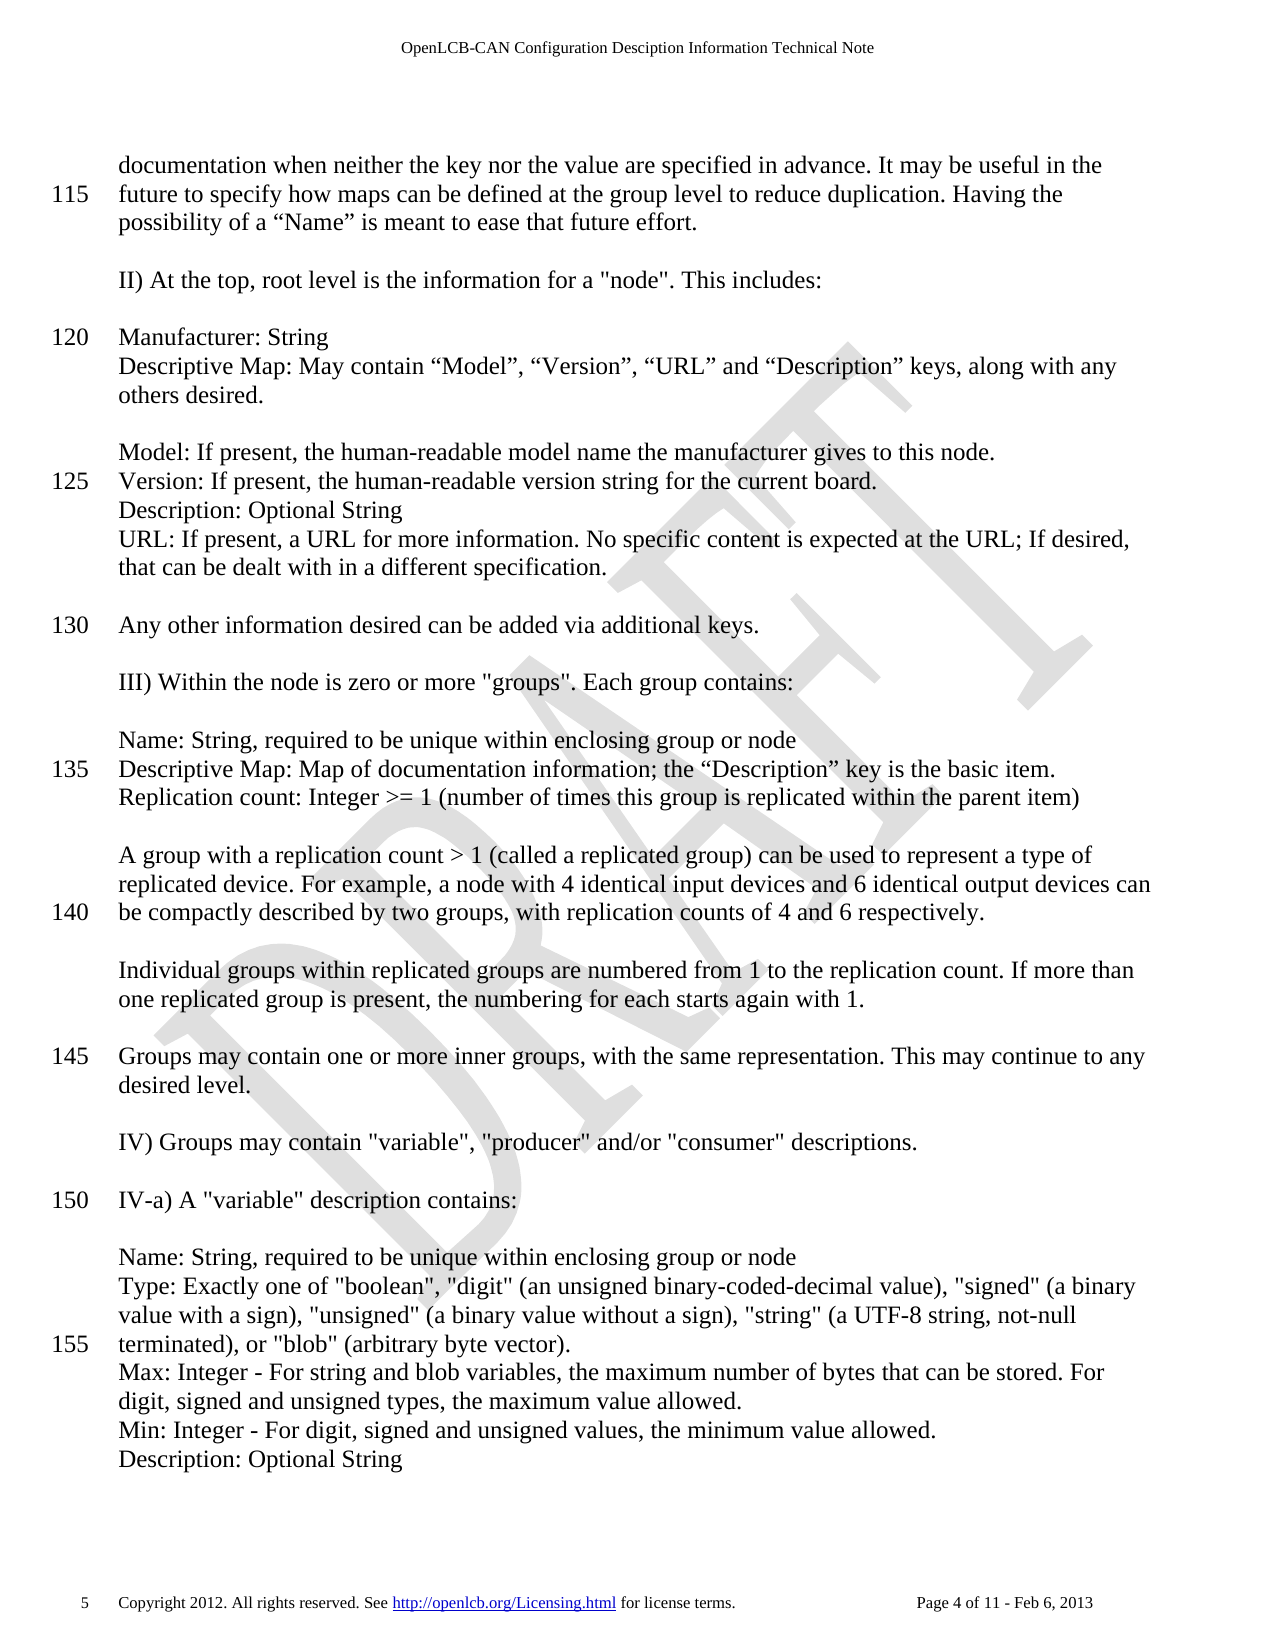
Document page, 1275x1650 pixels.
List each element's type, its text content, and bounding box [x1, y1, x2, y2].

text Any other information desired can be added via additional keys. [1014, 610, 1157, 639]
text [899, 495, 1157, 524]
text Min: Integer - For digit, signed and unsigned values, the minimum value allowed. [118, 1415, 1157, 1444]
text A group with a replication count > 1 (called a replicated group) can be used to represent a type of replicated device. For example, a node with 4 identical input devices and 6 identical output devices can be compactly described by two groups, with replication counts of 4 and 6 respectively. [367, 840, 515, 926]
text Model: If present, the human-readable model name the manufacturer gives to this node. [763, 437, 827, 466]
text Version: If present, the human-readable version string for the current board. [870, 466, 1157, 495]
text Replication count: Integer >= 1 (number of times this group is replicated within the parent item) [118, 782, 602, 811]
text Description: Optional String [118, 1444, 1157, 1472]
text IV-a) A "variable" description contains: [118, 1185, 367, 1214]
text IV-a) A "variable" description contains: [381, 1185, 494, 1214]
text A group with a replication count > 1 (called a replicated group) can be used to represent a type of replicated device. For example, a node with 4 identical input devices and 6 identical output devices can be compactly described by two groups, with replication counts of 4 and 6 respectively. [495, 840, 681, 926]
text Groups may contain one or more inner groups, with the same representation. This may continue to any desired level. [441, 1041, 562, 1099]
text Individual groups within replicated groups are numbered from 1 to the replication count. If more than one replicated group is present, the numbering for each starts again with 1. [331, 955, 475, 1012]
text Model: If present, the human-readable model name the manufacturer gives to this node. [841, 437, 1157, 466]
text Name: String, required to be unique within enclosing group or node [828, 725, 1157, 754]
text URL: If present, a URL for more information. No specific content is expected at the URL; If desired, that can be dealt with in a different specification. [928, 524, 1157, 581]
text Replication count: Integer >= 1 (number of times this group is replicated within the parent item) [885, 782, 1157, 811]
text Descriptive Map: May contain “Model”, “Version”, “URL” and “Description” keys, along with any others desired. [859, 351, 1157, 409]
text [773, 495, 885, 524]
text Replication count: Integer >= 1 (number of times this group is replicated within the parent item) [718, 782, 871, 811]
text Descriptive Map: May contain “Model”, “Version”, “URL” and “Description” keys, along with any others desired. [818, 374, 899, 409]
text URL: If present, a URL for more information. No specific content is expected at the URL; If desired, that can be dealt with in a different specification. [665, 524, 942, 581]
text Replication count: Integer >= 1 (number of times this group is replicated within the parent item) [602, 782, 701, 811]
text A group with a replication count > 1 (called a replicated group) can be used to represent a type of replicated device. For example, a node with 4 identical input devices and 6 identical output devices can be compactly described by two groups, with replication counts of 4 and 6 respectively. [670, 840, 1157, 926]
text [733, 495, 782, 524]
text Name: String, required to be unique within enclosing group or node [470, 1242, 1157, 1271]
text Model: If present, the human-readable model name the manufacturer gives to this node. [118, 437, 751, 466]
text III) Within the node is zero or more "groups". Each group contains: [798, 667, 1033, 696]
text Individual groups within replicated groups are numbered from 1 to the replication count. If more than one replicated group is present, the numbering for each starts again with 1. [118, 955, 237, 1012]
text Version: If present, the human-readable version string for the current board. [118, 466, 753, 495]
text IV) Groups may contain "variable", "producer" and/or "consumer" descriptions. [323, 1127, 486, 1156]
text Individual groups within replicated groups are numbered from 1 to the replication count. If more than one replicated group is present, the numbering for each starts again with 1. [563, 955, 721, 1012]
text Any other information desired can be added via additional keys. [118, 610, 699, 639]
text III) Within the node is zero or more "groups". Each group contains: [1044, 667, 1157, 696]
text A group with a replication count > 1 (called a replicated group) can be used to represent a type of replicated device. For example, a node with 4 identical input devices and 6 identical output devices can be compactly described by two groups, with replication counts of 4 and 6 respectively. [118, 840, 389, 926]
text documentation when neither the key nor the value are specified in advance. It may be useful in the future to specify how maps can be defined at the group level to reduce duplication. Having the possibility of a “Name” is meant to ease that future effort. [118, 150, 1157, 236]
text II) At the top, root level is the information for a "node". This includes: [118, 265, 1157, 294]
text Descriptive Map: Map of documentation information; the “Description” key is the basic item. [118, 754, 582, 782]
text Any other information desired can be added via additional keys. [815, 610, 1000, 639]
text Type: Exactly one of "boolean", "digit" (an unsigned binary-coded-decimal value), "signed" (a binary value with a sign), "unsigned" (a binary value without a sign), "string" (a UTF-8 string, not-null terminated), or "blob" (arbitrary byte vector). [118, 1271, 1157, 1357]
text III) Within the node is zero or more "groups". Each group contains: [549, 667, 756, 696]
text Version: If present, the human-readable version string for the current board. [757, 466, 856, 495]
text Description: Optional String [118, 495, 693, 524]
text Individual groups within replicated groups are numbered from 1 to the replication count. If more than one replicated group is present, the numbering for each starts again with 1. [215, 977, 354, 1012]
text Individual groups within replicated groups are numbered from 1 to the replication count. If more than one replicated group is present, the numbering for each starts again with 1. [723, 955, 1157, 1012]
text III) Within the node is zero or more "groups". Each group contains: [118, 667, 523, 696]
text Name: String, required to be unique within enclosing group or node [634, 725, 814, 754]
text Groups may contain one or more inner groups, with the same representation. This may continue to any desired level. [547, 1041, 1157, 1099]
text URL: If present, a URL for more information. No specific content is expected at the URL; If desired, that can be dealt with in a different specification. [118, 524, 664, 581]
text Descriptive Map: Map of documentation information; the “Description” key is the basic item. [857, 754, 1157, 782]
text Descriptive Map: Map of documentation information; the “Description” key is the basic item. [677, 754, 842, 782]
text Groups may contain one or more inner groups, with the same representation. This may continue to any desired level. [118, 1041, 252, 1099]
text Descriptive Map: May contain “Model”, “Version”, “URL” and “Description” keys, along with any others desired. [118, 351, 837, 409]
text IV) Groups may contain "variable", "producer" and/or "consumer" descriptions. [506, 1127, 1157, 1156]
text Name: String, required to be unique within enclosing group or node [563, 725, 621, 754]
text IV) Groups may contain "variable", "producer" and/or "consumer" descriptions. [118, 1127, 309, 1156]
text Any other information desired can be added via additional keys. [713, 610, 818, 639]
text Groups may contain one or more inner groups, with the same representation. This may continue to any desired level. [237, 1041, 449, 1099]
text IV-a) A "variable" description contains: [517, 1185, 1157, 1214]
text Max: Integer - For string and blob variables, the maximum number of bytes that can be stored. For digit, signed and unsigned types, the maximum value allowed. [118, 1357, 1157, 1415]
text Individual groups within replicated groups are numbered from 1 to the replication count. If more than one replicated group is present, the numbering for each starts again with 1. [503, 975, 605, 1012]
text Name: String, required to be unique within enclosing group or node [118, 1242, 424, 1271]
text Descriptive Map: Map of documentation information; the “Description” key is the basic item. [583, 754, 662, 782]
text Name: String, required to be unique within enclosing group or node [118, 725, 563, 754]
text Manufacturer: String [118, 322, 1157, 351]
